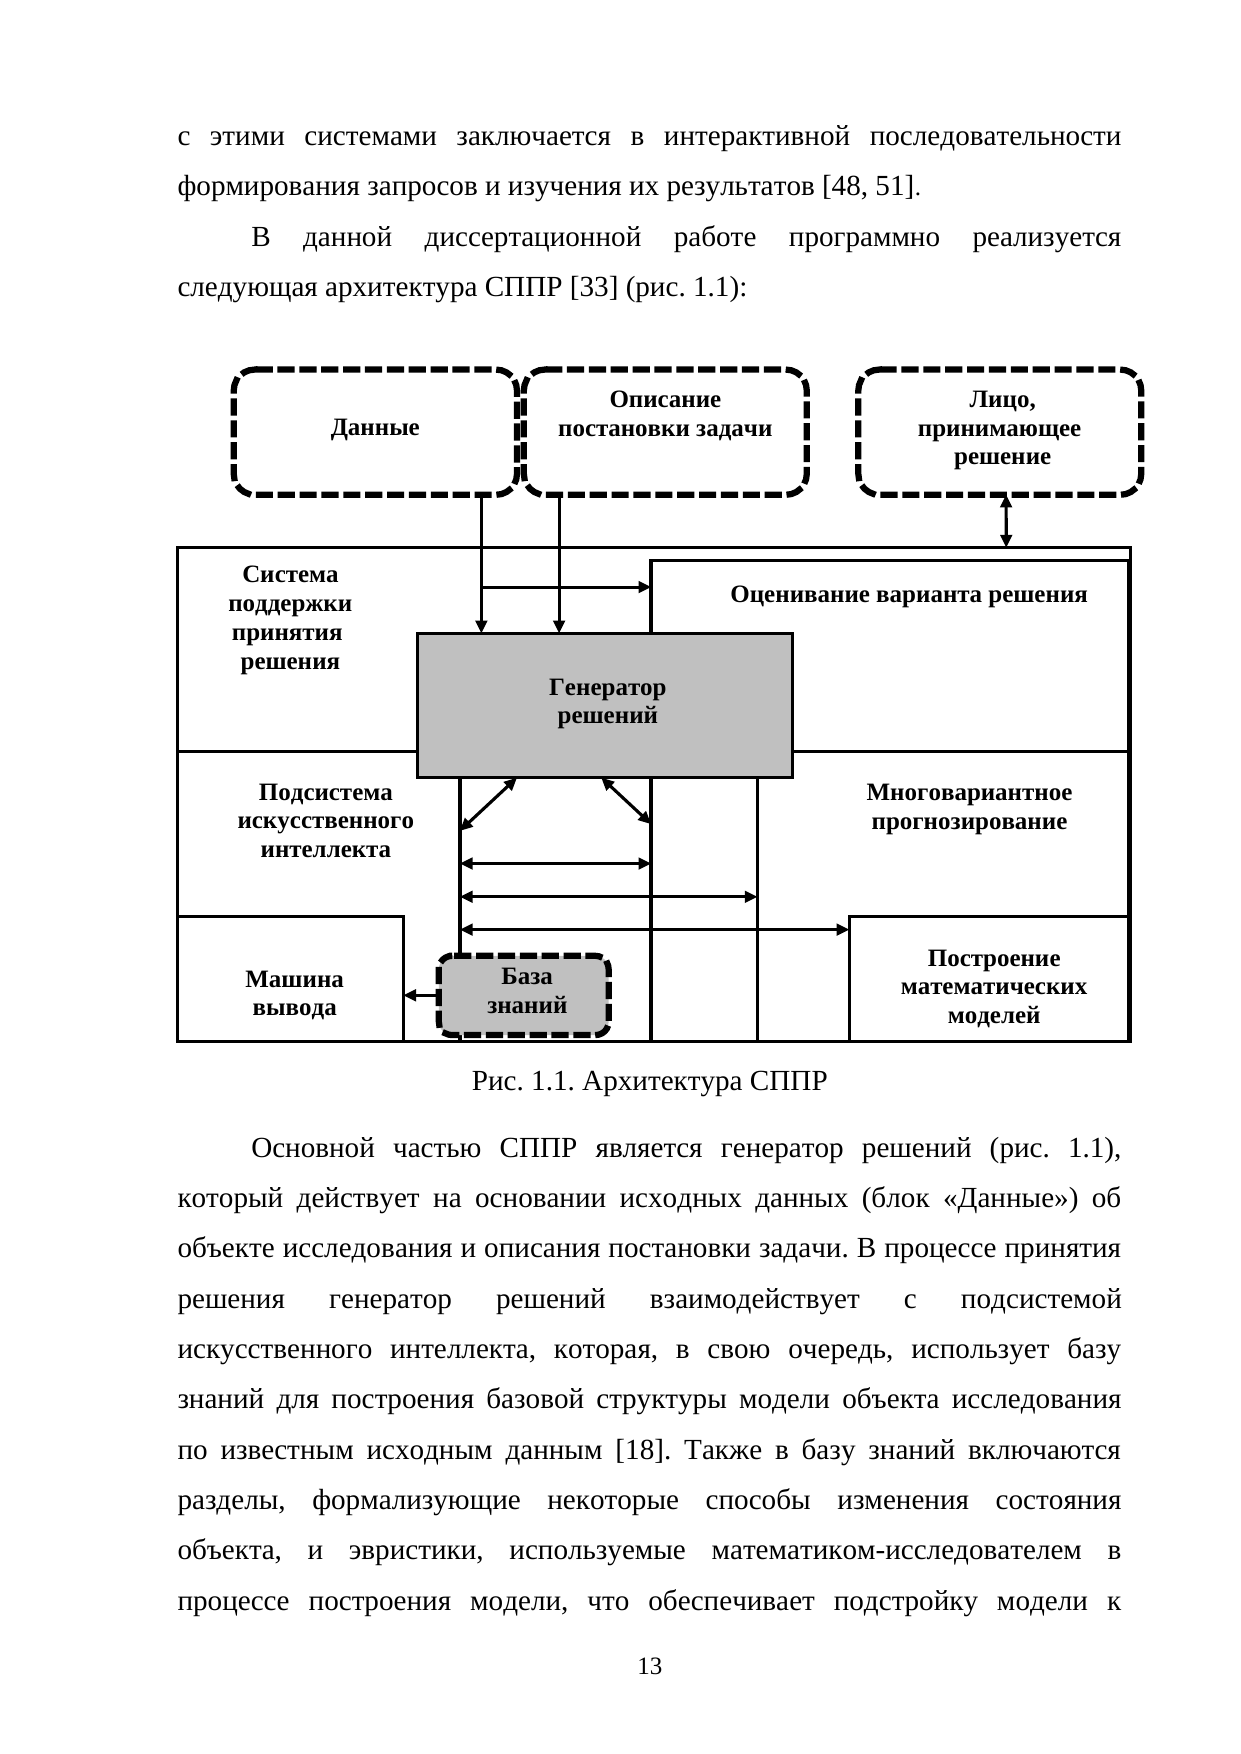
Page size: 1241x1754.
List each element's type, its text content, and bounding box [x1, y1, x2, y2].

text В данной диссертационной работе программно реализуется следующая архитектура СППР [33] (рис. 1.1): [177, 219, 1122, 303]
text с этими системами заключается в интерактивной последовательности формирования запросов и изучения их результатов [48, 51]. [177, 118, 1122, 202]
text Рис. 1.1. Архитектура СППР [177, 1063, 1122, 1096]
text Основной частью СППР является генератор решений (рис. 1.1), который действует на основании исходных данных (блок «Данные») об объекте исследования и описания постановки задачи. В процессе принятия решения генератор решений взаимодействует с подсистемой искусственного интеллекта, которая, в свою очередь, использует базу знаний для построения базовой структуры модели объекта исследования по известным исходным данным [18]. Также в базу знаний включаются разделы, формализующие некоторые способы изменения состояния объекта, и эвристики, используемые математиком-исследователем в процессе построения модели, что обеспечивает подстройку модели к [177, 1130, 1122, 1616]
